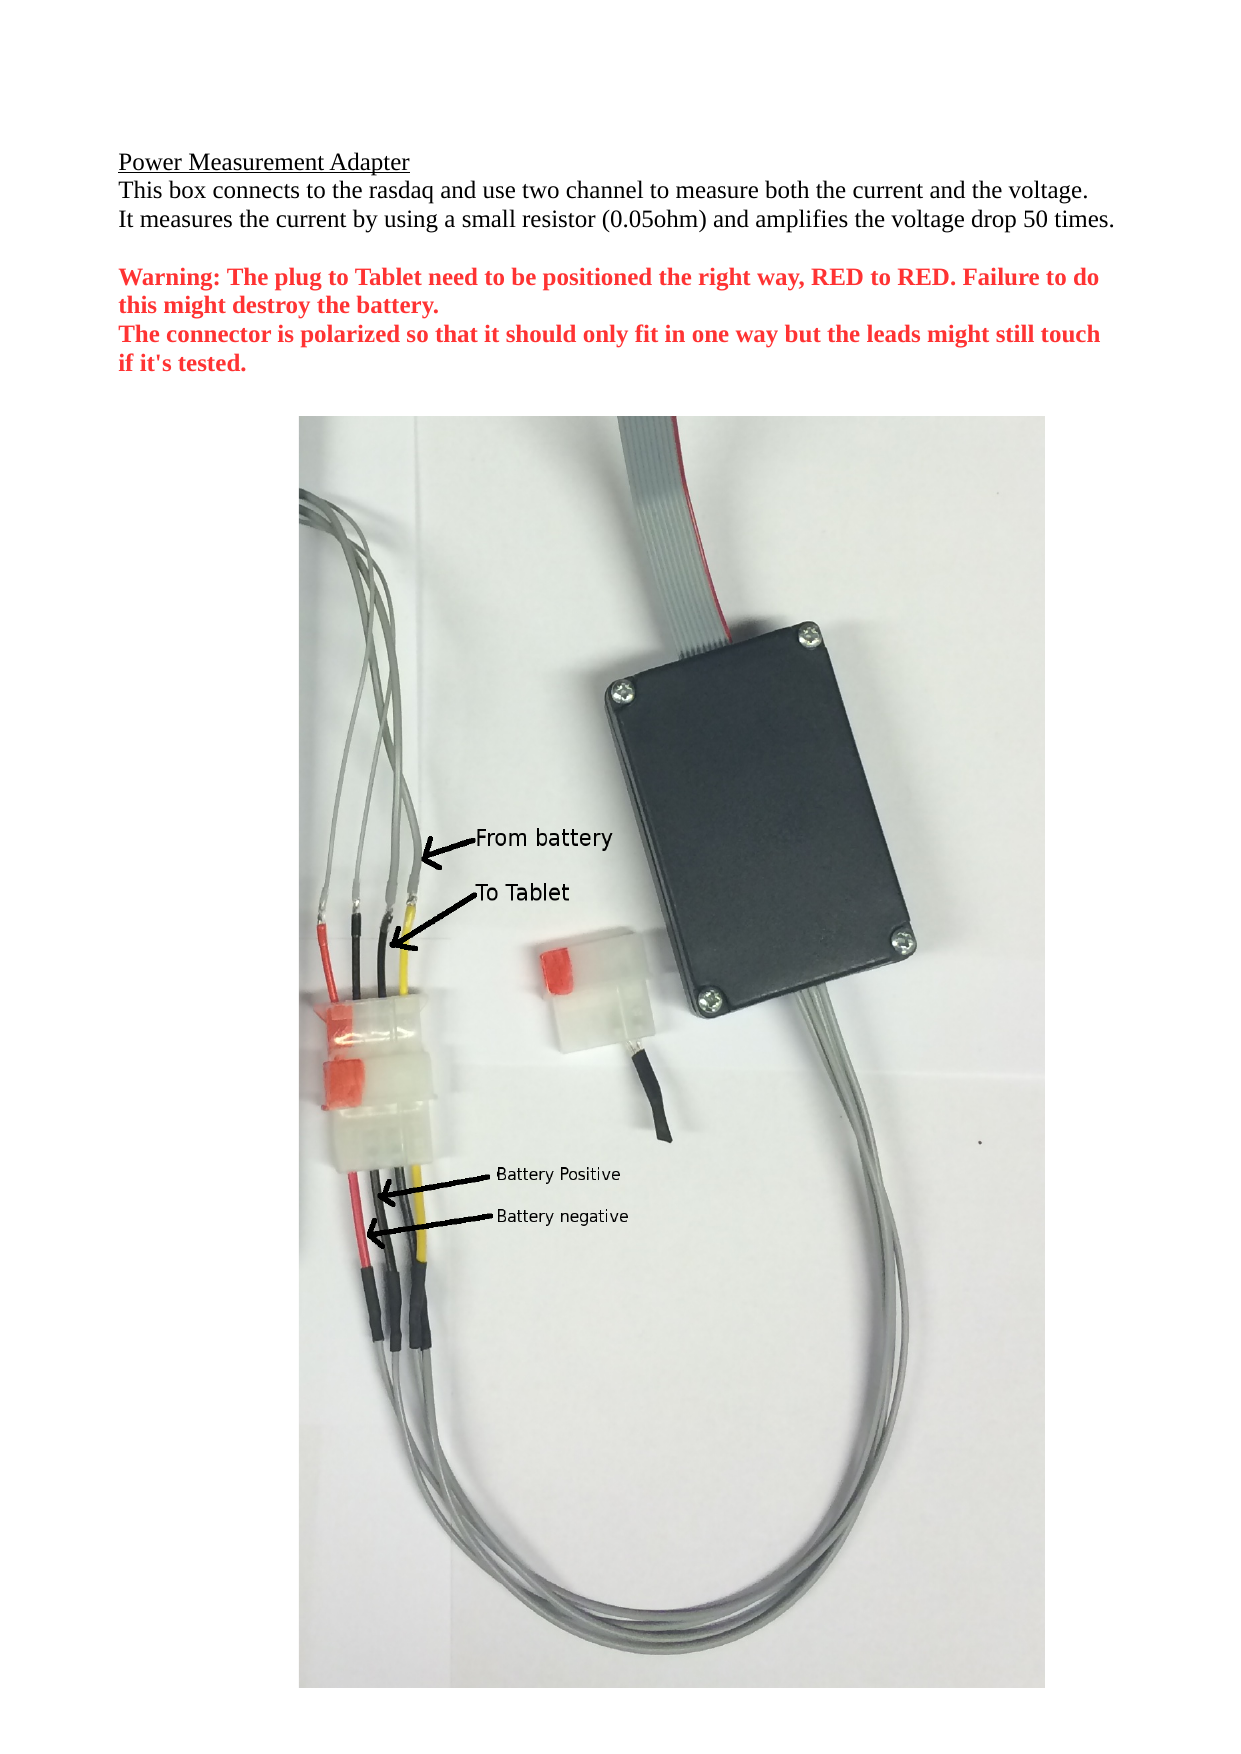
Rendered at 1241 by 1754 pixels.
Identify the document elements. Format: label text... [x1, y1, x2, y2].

text This box connects to the rasdaq and use two channel to measure both the current and the voltage. [118, 176, 1122, 204]
text Power Measurement Adapter [118, 147, 1122, 176]
picture [298, 416, 1045, 1688]
text It measures the current by using a small resistor (0.05ohm) and amplifies the voltage drop 50 times. [118, 204, 1122, 233]
text The connector is polarized so that it should only fit in one way but the leads might still touch if it's tested. [118, 319, 1122, 377]
text Warning: The plug to Tablet need to be positioned the right way, RED to RED. Failure to do this might destroy the battery. [118, 262, 1122, 319]
